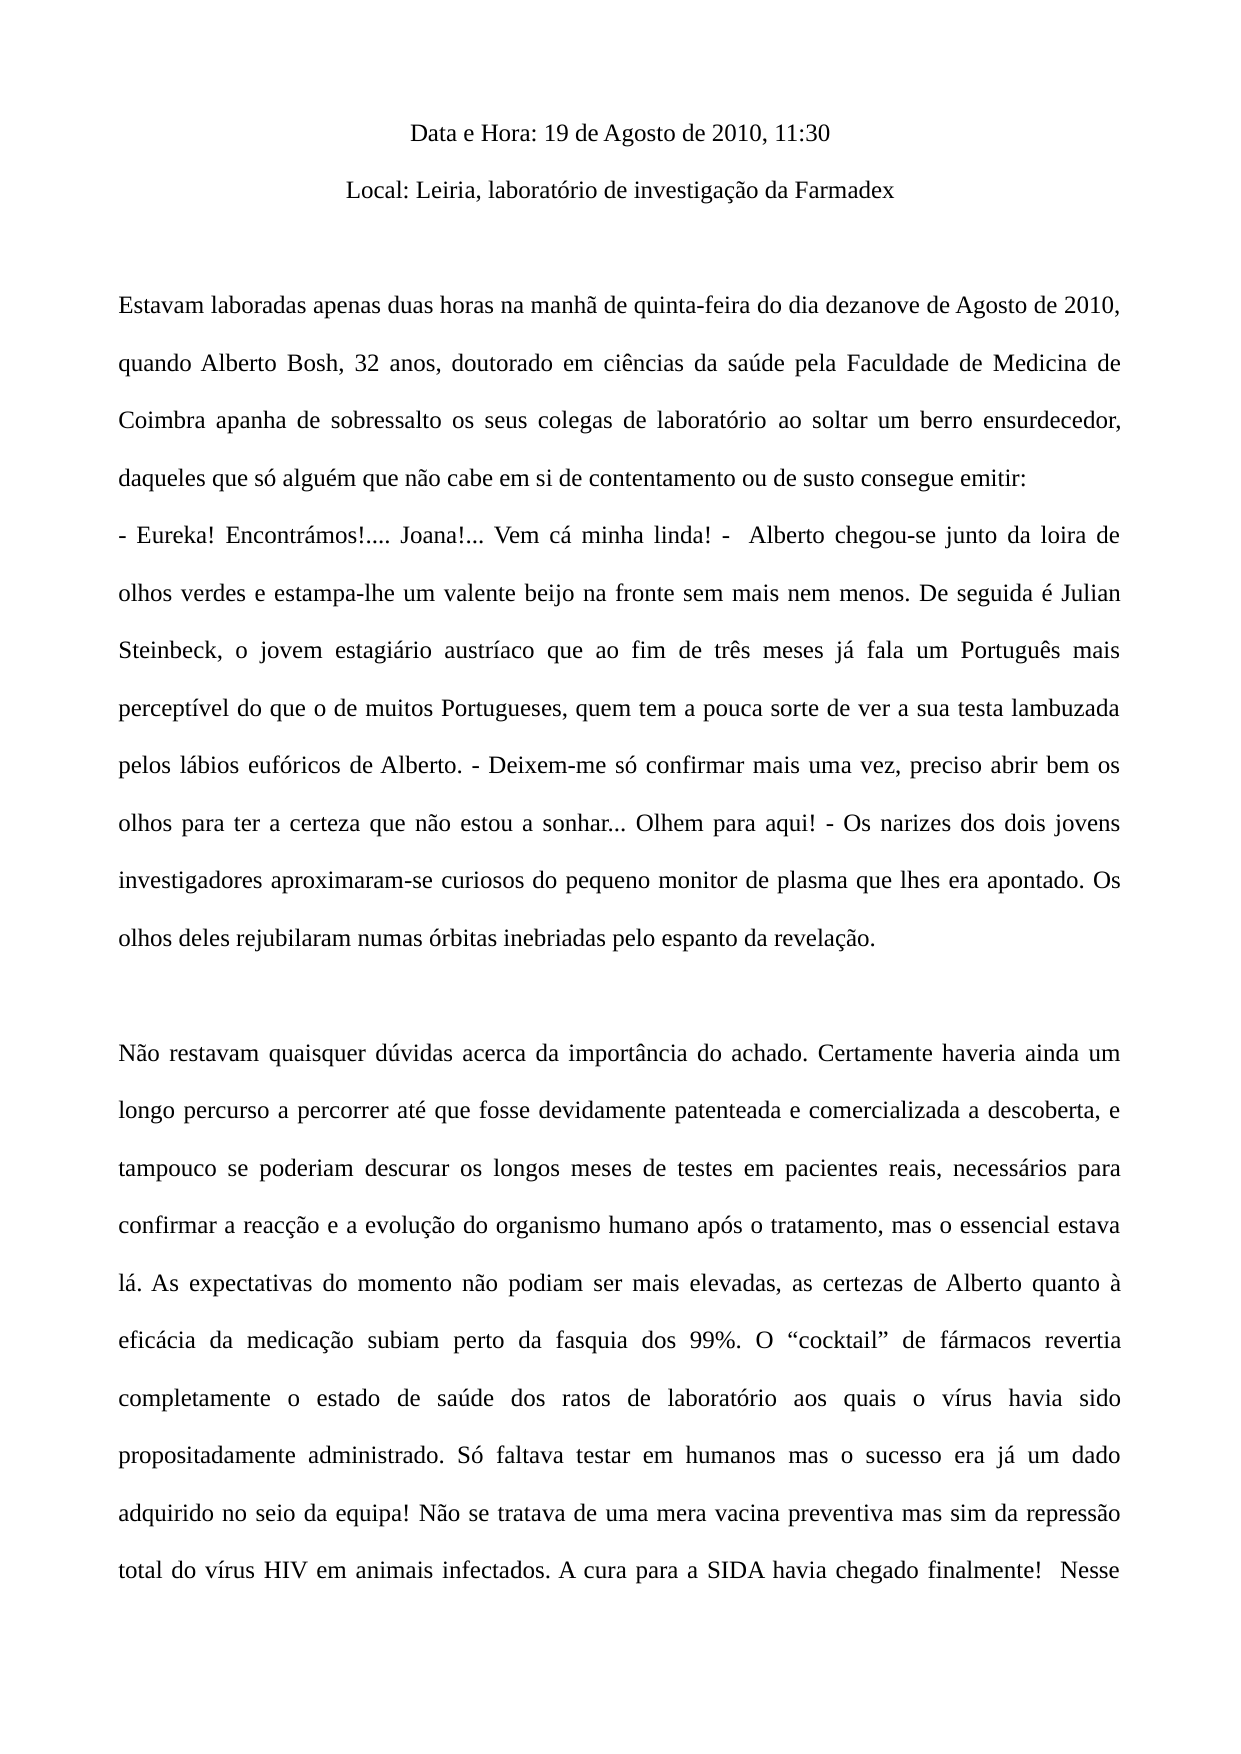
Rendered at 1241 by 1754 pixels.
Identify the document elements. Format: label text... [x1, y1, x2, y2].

text Local: Leiria, laboratório de investigação da Farmadex [118, 176, 1122, 204]
text Data e Hora: 19 de Agosto de 2010, 11:30 [118, 118, 1122, 147]
text - Eureka! Encontrámos!.... Joana!... Vem cá minha linda! - Alberto chegou-se junto da loira de olhos verdes e estampa-lhe um valente beijo na fronte sem mais nem menos. De seguida é Julian Steinbeck, o jovem estagiário austríaco que ao fim de três meses já fala um Português mais perceptível do que o de muitos Portugueses, quem tem a pouca sorte de ver a sua testa lambuzada pelos lábios eufóricos de Alberto. - Deixem-me só confirmar mais uma vez, preciso abrir bem os olhos para ter a certeza que não estou a sonhar... Olhem para aqui! - Os narizes dos dois jovens investigadores aproximaram-se curiosos do pequeno monitor de plasma que lhes era apontado. Os olhos deles rejubilaram numas órbitas inebriadas pelo espanto da revelação. [118, 521, 1122, 952]
text Não restavam quaisquer dúvidas acerca da importância do achado. Certamente haveria ainda um longo percurso a percorrer até que fosse devidamente patenteada e comercializada a descoberta, e tampouco se poderiam descurar os longos meses de testes em pacientes reais, necessários para confirmar a reacção e a evolução do organismo humano após o tratamento, mas o essencial estava lá. As expectativas do momento não podiam ser mais elevadas, as certezas de Alberto quanto à eficácia da medicação subiam perto da fasquia dos 99%. O “cocktail” de fármacos revertia completamente o estado de saúde dos ratos de laboratório aos quais o vírus havia sido propositadamente administrado. Só faltava testar em humanos mas o sucesso era já um dado adquirido no seio da equipa! Não se tratava de uma mera vacina preventiva mas sim da repressão total do vírus HIV em animais infectados. A cura para a SIDA havia chegado finalmente! Nesse [118, 1038, 1122, 1584]
text Estavam laboradas apenas duas horas na manhã de quinta-feira do dia dezanove de Agosto de 2010, quando Alberto Bosh, 32 anos, doutorado em ciências da saúde pela Faculdade de Medicina de Coimbra apanha de sobressalto os seus colegas de laboratório ao soltar um berro ensurdecedor, daqueles que só alguém que não cabe em si de contentamento ou de susto consegue emitir: [118, 291, 1122, 492]
